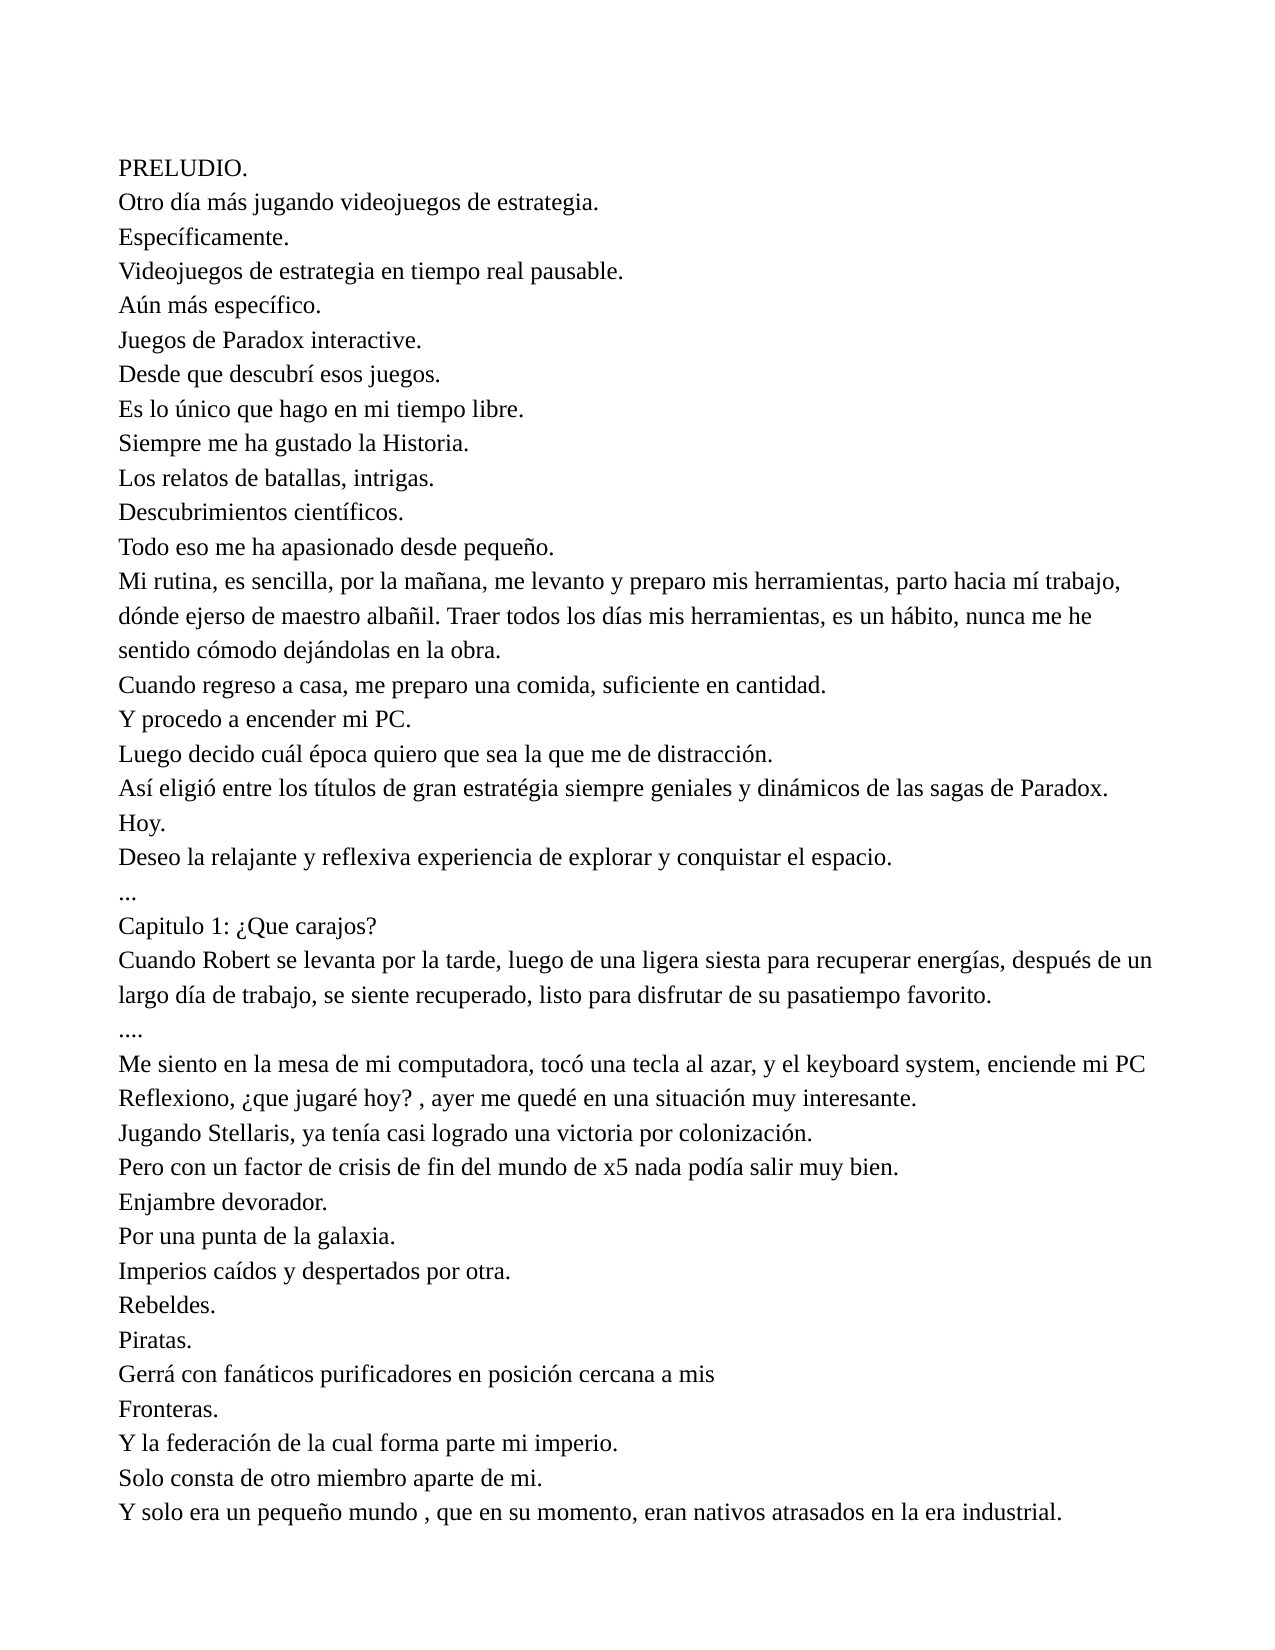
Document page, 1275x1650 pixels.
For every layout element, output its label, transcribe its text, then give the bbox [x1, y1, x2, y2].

text PRELUDIO. Otro día más jugando videojuegos de estrategia. Específicamente. Videojuegos de estrategia en tiempo real pausable. Aún más específico. Juegos de Paradox interactive. Desde que descubrí esos juegos. Es lo único que hago en mi tiempo libre. Siempre me ha gustado la Historia. Los relatos de batallas, intrigas. Descubrimientos científicos. Todo eso me ha apasionado desde pequeño. Mi rutina, es sencilla, por la mañana, me levanto y preparo mis herramientas, parto hacia mí trabajo, dónde ejerso de maestro albañil. Traer todos los días mis herramientas, es un hábito, nunca me he sentido cómodo dejándolas en la obra. Cuando regreso a casa, me preparo una comida, suficiente en cantidad. Y procedo a encender mi PC. Luego decido cuál época quiero que sea la que me de distracción. Así eligió entre los títulos de gran estratégia siempre geniales y dinámicos de las sagas de Paradox. Hoy. Deseo la relajante y reflexiva experiencia de explorar y conquistar el espacio. ... Capitulo 1: ¿Que carajos? Cuando Robert se levanta por la tarde, luego de una ligera siesta para recuperar energías, después de un largo día de trabajo, se siente recuperado, listo para disfrutar de su pasatiempo favorito. .... Me siento en la mesa de mi computadora, tocó una tecla al azar, y el keyboard system, enciende mi PC Reflexiono, ¿que jugaré hoy? , ayer me quedé en una situación muy interesante. Jugando Stellaris, ya tenía casi logrado una victoria por colonización. Pero con un factor de crisis de fin del mundo de x5 nada podía salir muy bien. Enjambre devorador. Por una punta de la galaxia. Imperios caídos y despertados por otra. Rebeldes. Piratas. Gerrá con fanáticos purificadores en posición cercana a mis Fronteras. Y la federación de la cual forma parte mi imperio. Solo consta de otro miembro aparte de mi. Y solo era un pequeño mundo , que en su momento, eran nativos atrasados en la era industrial. [118, 118, 1157, 1526]
